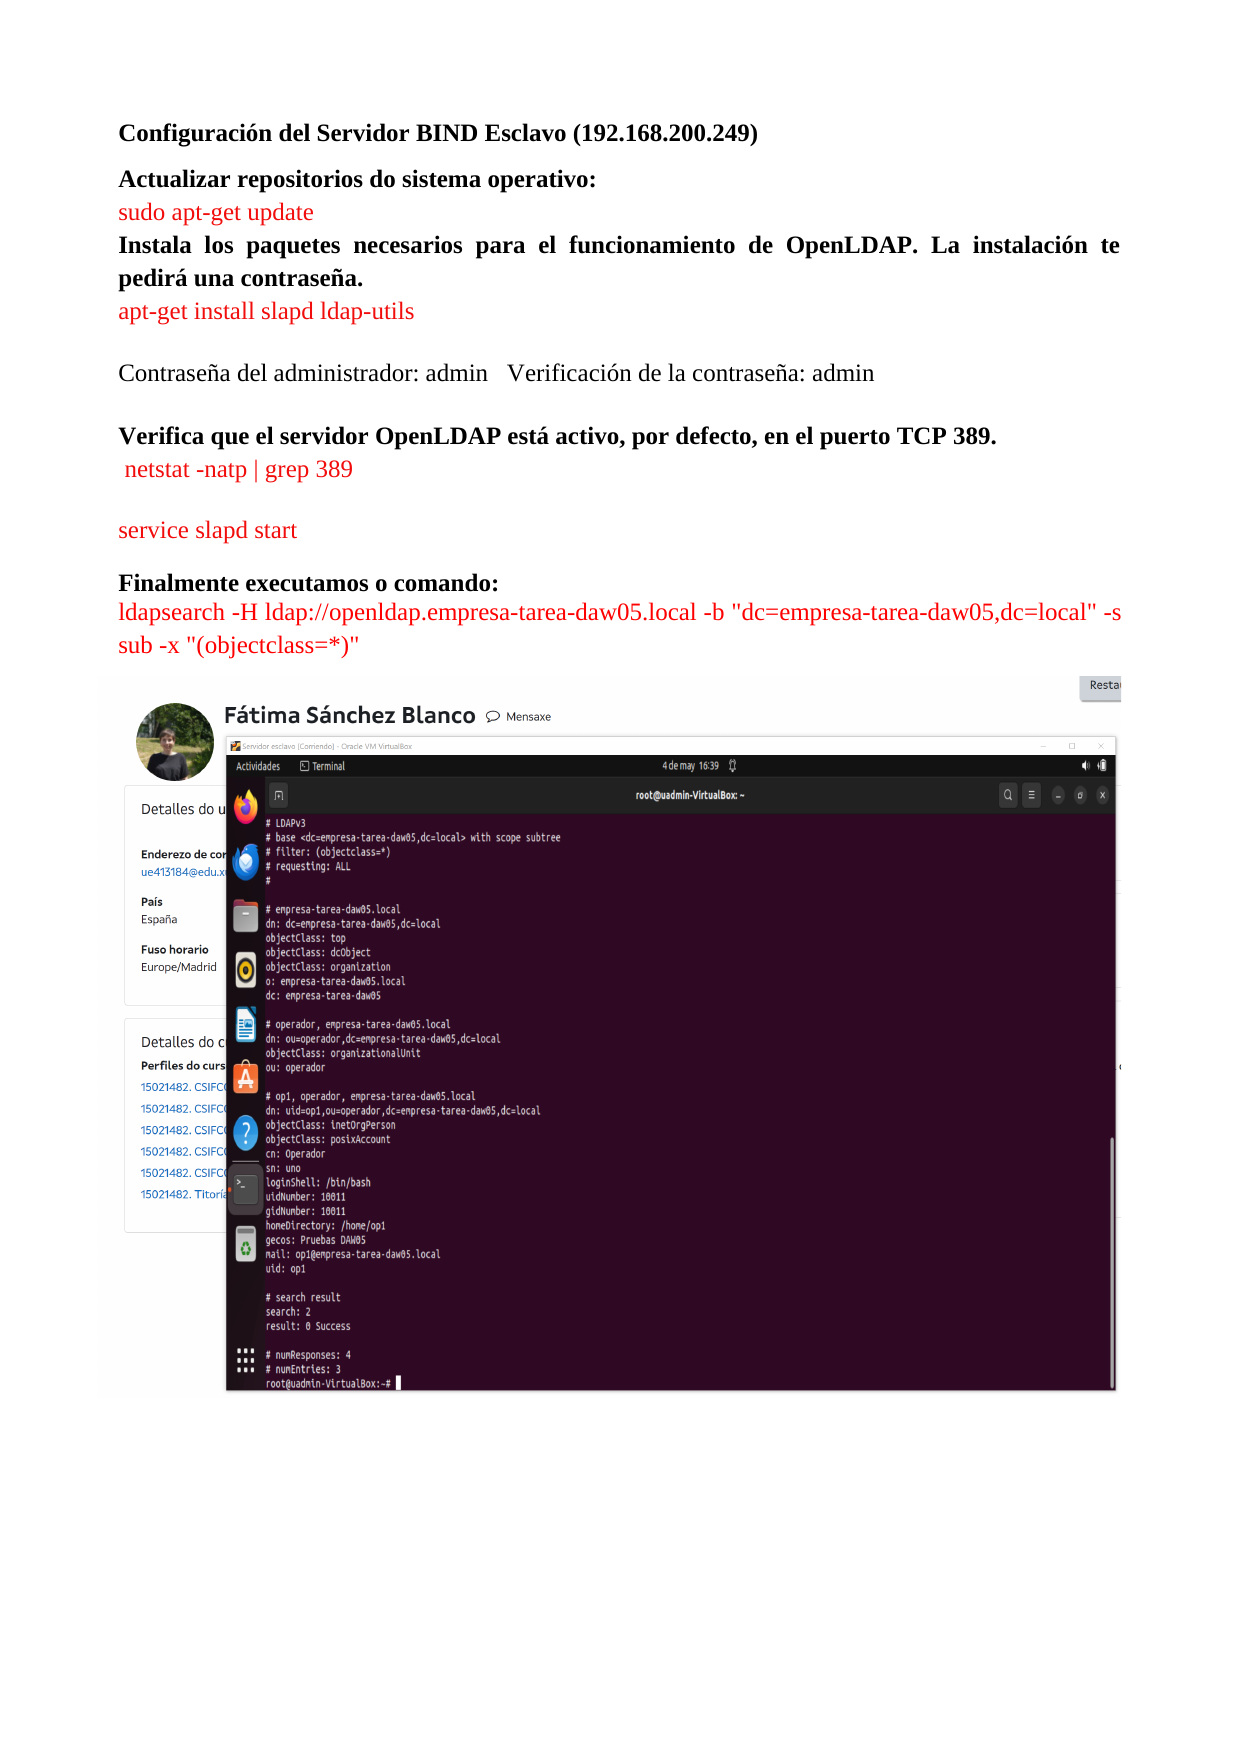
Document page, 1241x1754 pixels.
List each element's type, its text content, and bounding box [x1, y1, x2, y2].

text service slapd start [118, 516, 1122, 544]
text sudo apt-get update [118, 197, 1122, 225]
text Finalmente executamos o comando: [118, 568, 1122, 597]
text ldapsearch -H ldap://openldap.empresa-tarea-daw05.local -b "dc=empresa-tarea-daw05,dc=local" -s sub -x "(objectclass=*)" [118, 597, 1122, 658]
text Contraseña del administrador: admin Verificación de la contraseña: admin [118, 358, 1122, 387]
text Instala los paquetes necesarios para el funcionamiento de OpenLDAP. La instalación te pedirá una contraseña. [118, 230, 1122, 291]
text Actualizar repositorios do sistema operativo: [118, 164, 1122, 192]
text apt-get install slapd ldap-utils [118, 296, 1122, 324]
picture [96, 676, 269, 1398]
text Verifica que el servidor OpenLDAP está activo, por defecto, en el puerto TCP 389. [118, 421, 1122, 449]
text netstat -natp | grep 389 [118, 454, 1122, 482]
subtitle Configuración del Servidor BIND Esclavo (192.168.200.249) [118, 118, 1122, 147]
